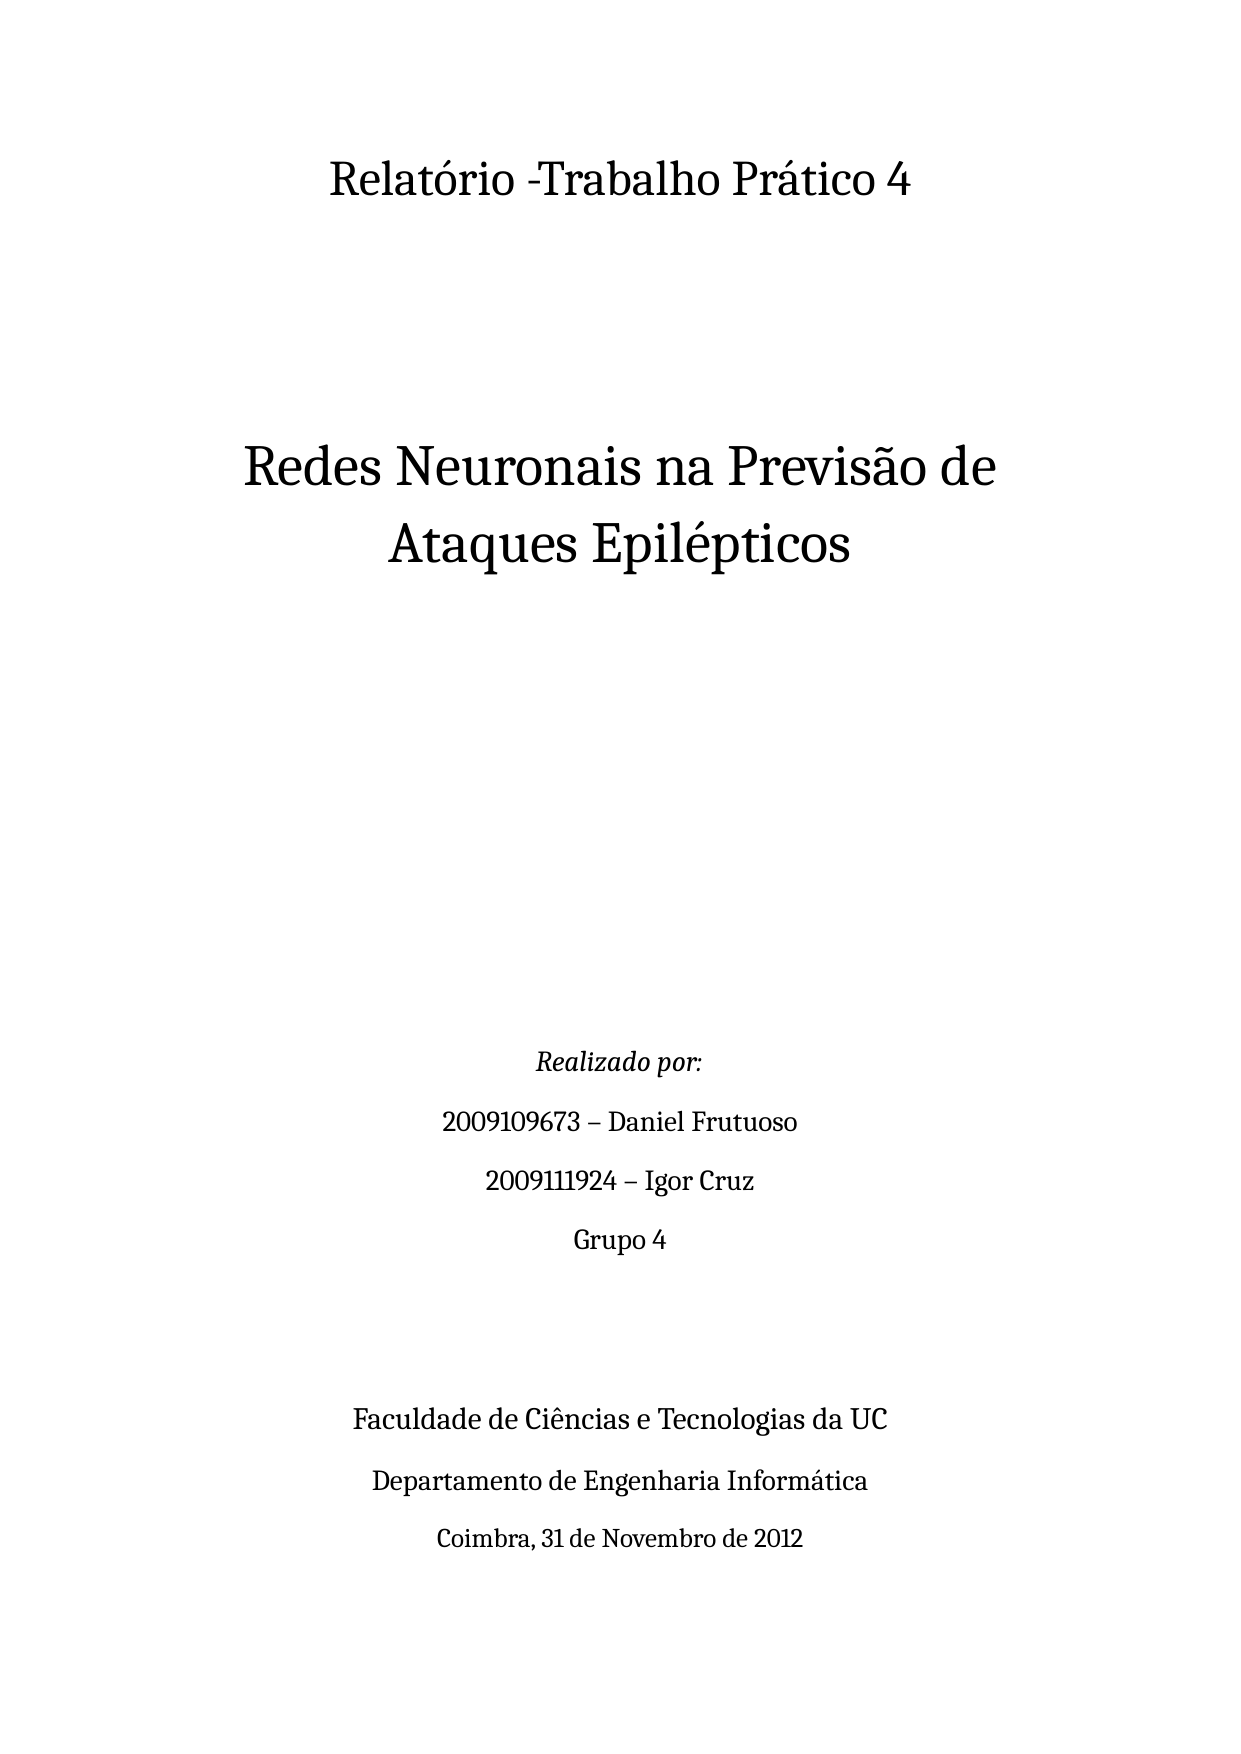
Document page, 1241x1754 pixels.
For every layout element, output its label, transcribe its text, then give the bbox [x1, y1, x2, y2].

text Departamento de Engenharia Informática [187, 1464, 1053, 1497]
text 2009109673 – Daniel Frutuoso [187, 1105, 1053, 1138]
text Redes Neuronais na Previsão de Ataques Epilépticos [187, 433, 1053, 577]
text 2009111924 – Igor Cruz [187, 1164, 1053, 1198]
text Faculdade de Ciências e Tecnologias da UC [187, 1402, 1053, 1438]
text Realizado por: [187, 1045, 1053, 1079]
text Coimbra, 31 de Novembro de 2012 [187, 1523, 1053, 1554]
text Relatório -Trabalho Prático 4 [187, 150, 1053, 207]
text Grupo 4 [187, 1223, 1053, 1257]
